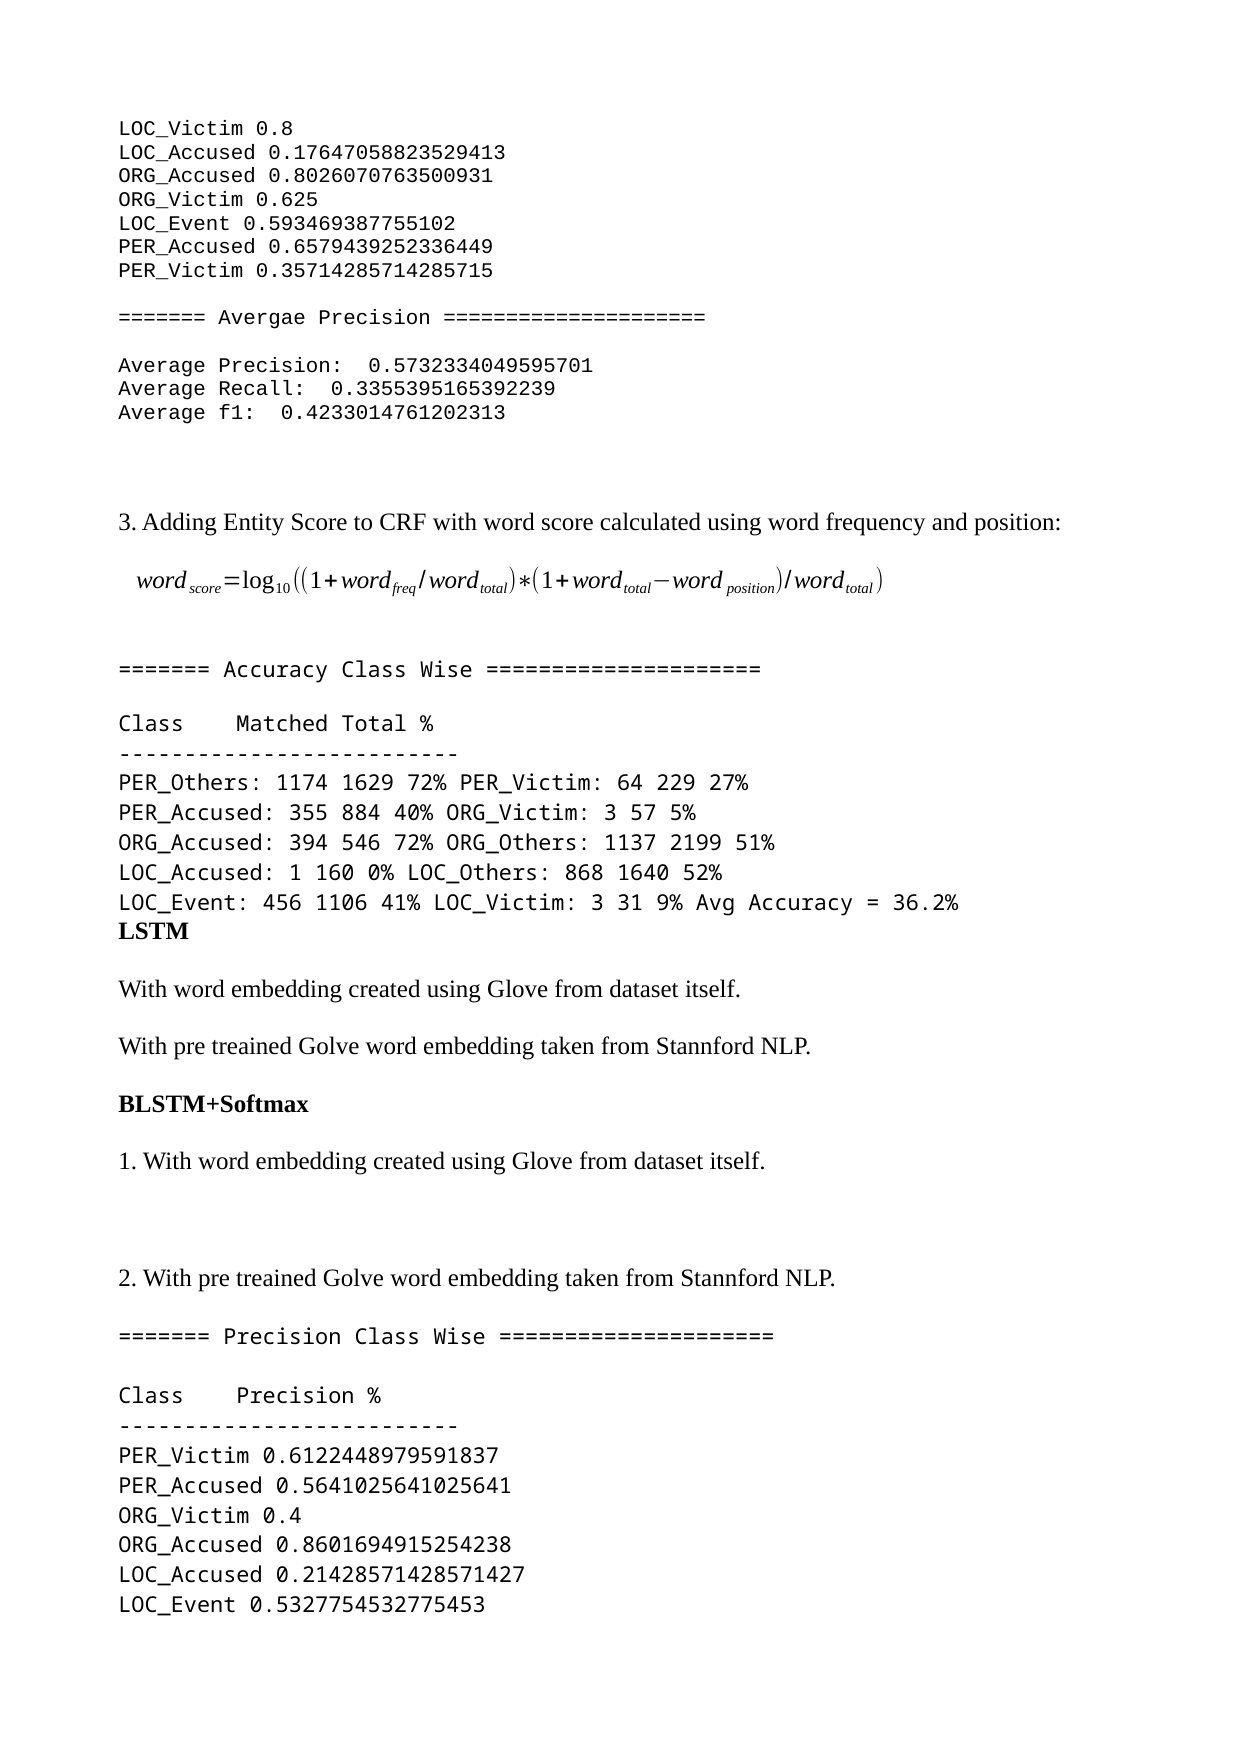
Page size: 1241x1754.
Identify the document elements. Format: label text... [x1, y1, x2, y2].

text With pre treained Golve word embedding taken from Stannford NLP. [118, 1031, 1122, 1060]
text LOC_Accused 0.21428571428571427 [118, 1559, 1122, 1589]
text ORG_Accused 0.8026070763500931 [118, 165, 1122, 189]
text 3. Adding Entity Score to CRF with word score calculated using word frequency and position: [118, 507, 1122, 536]
text LOC_Event 0.593469387755102 [118, 213, 1122, 236]
text -------------------------- [118, 737, 1122, 767]
text Average Recall: 0.3355395165392239 [118, 378, 1122, 402]
text -------------------------- [118, 1410, 1122, 1440]
text ======= Avergae Precision ===================== [118, 307, 1122, 331]
text 1. With word embedding created using Glove from dataset itself. [118, 1146, 1122, 1175]
text 2. With pre treained Golve word embedding taken from Stannford NLP. [118, 1263, 1122, 1292]
text LOC_Accused: 1 160 0% LOC_Others: 868 1640 52% [118, 857, 1122, 886]
text PER_Accused: 355 884 40% ORG_Victim: 3 57 5% [118, 797, 1122, 827]
text LSTM [118, 916, 1122, 945]
text ORG_Victim 0.625 [118, 189, 1122, 213]
text BLSTM+Softmax [118, 1089, 1122, 1117]
text ORG_Accused: 394 546 72% ORG_Others: 1137 2199 51% [118, 827, 1122, 857]
text With word embedding created using Glove from dataset itself. [118, 974, 1122, 1002]
text Average f1: 0.4233014761202313 [118, 402, 1122, 426]
text ORG_Accused 0.8601694915254238 [118, 1529, 1122, 1559]
text Average Precision: 0.5732334049595701 [118, 354, 1122, 378]
text Class Matched Total % [118, 708, 1122, 737]
text ORG_Victim 0.4 [118, 1499, 1122, 1529]
text LOC_Event 0.5327754532775453 [118, 1589, 1122, 1619]
text ======= Accuracy Class Wise ===================== [118, 654, 1122, 684]
text LOC_Event: 456 1106 41% LOC_Victim: 3 31 9% Avg Accuracy = 36.2% [118, 886, 1122, 916]
text ======= Precision Class Wise ===================== [118, 1321, 1122, 1351]
text PER_Victim 0.35714285714285715 [118, 260, 1122, 284]
text PER_Accused 0.5641025641025641 [118, 1470, 1122, 1499]
text PER_Others: 1174 1629 72% PER_Victim: 64 229 27% [118, 767, 1122, 797]
text LOC_Accused 0.17647058823529413 [118, 142, 1122, 165]
text PER_Accused 0.6579439252336449 [118, 236, 1122, 260]
text Class Precision % [118, 1380, 1122, 1410]
text LOC_Victim 0.8 [118, 118, 1122, 142]
text PER_Victim 0.6122448979591837 [118, 1440, 1122, 1470]
